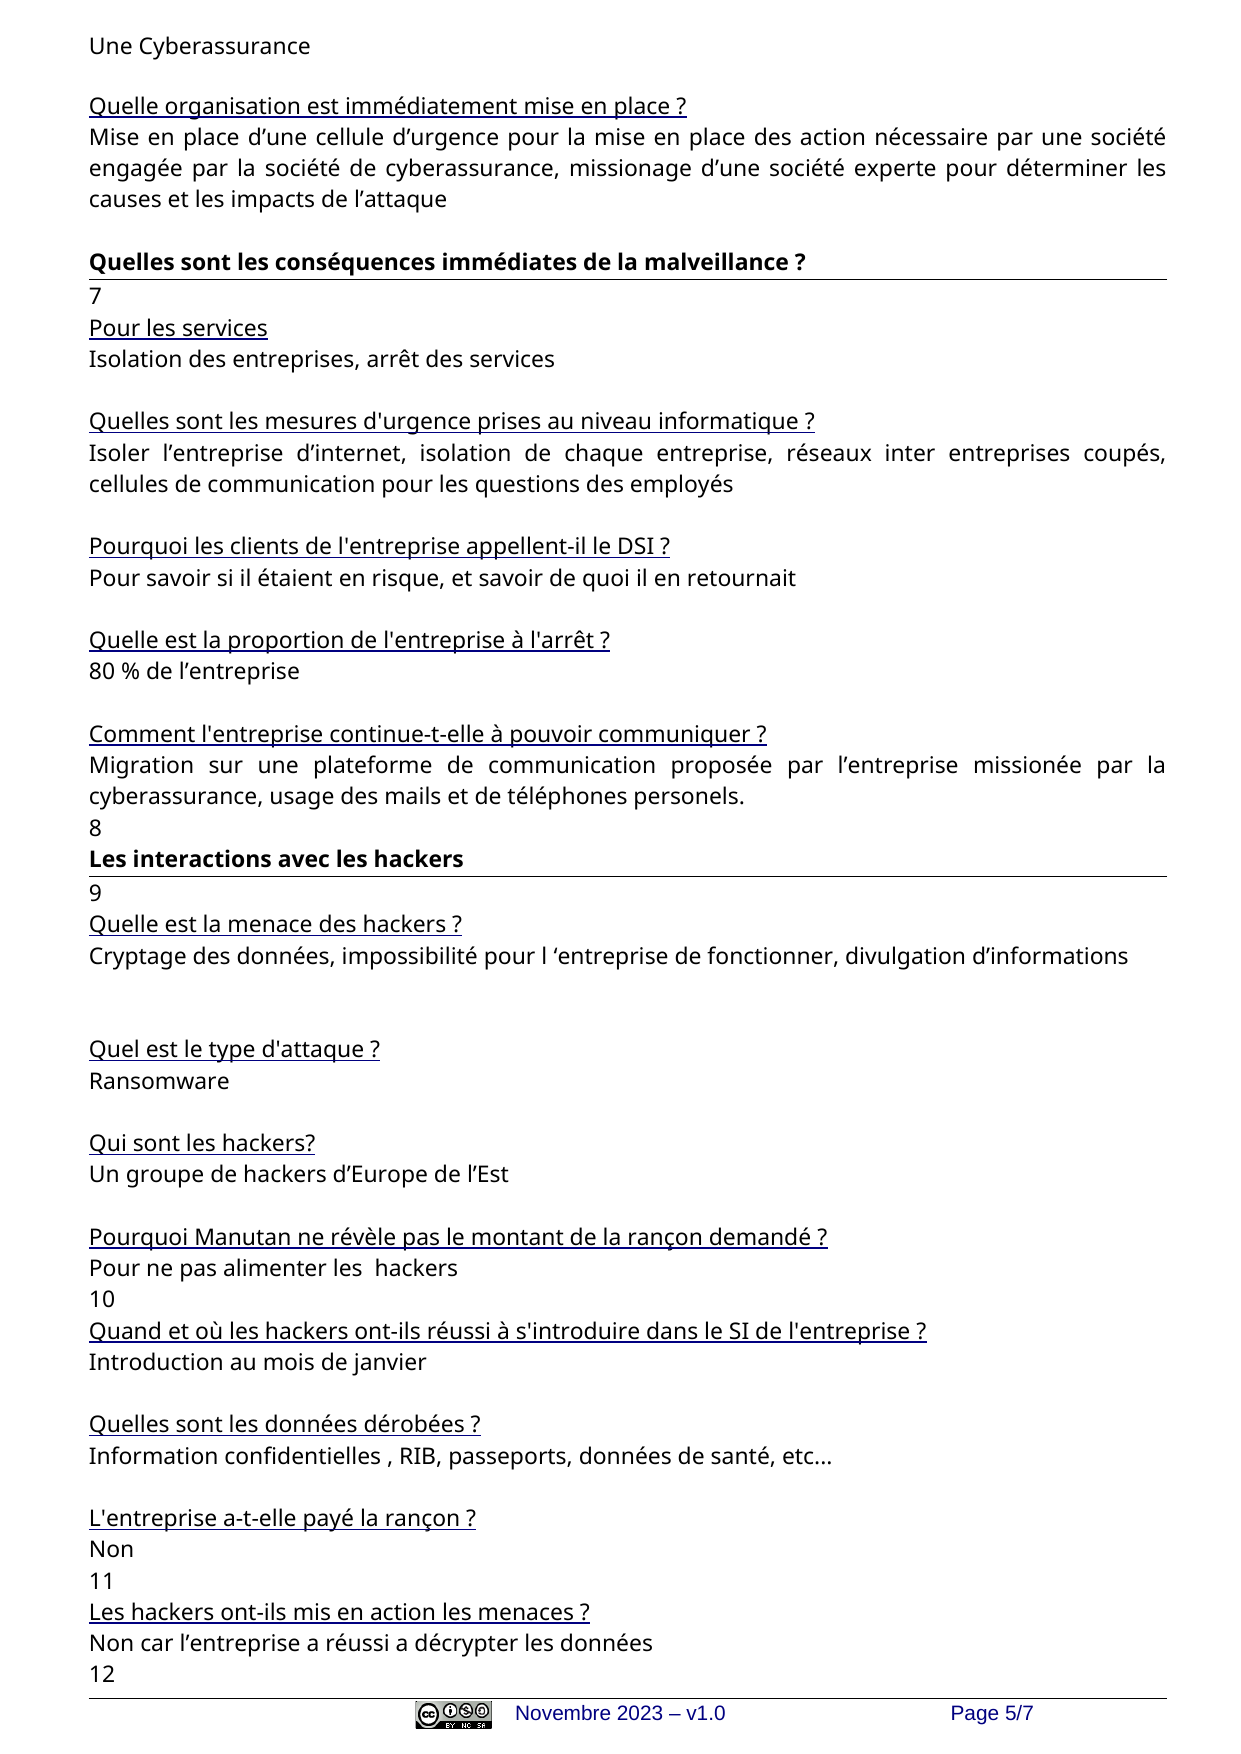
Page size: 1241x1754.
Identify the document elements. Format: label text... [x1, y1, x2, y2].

list Pourquoi Manutan ne révèle pas le montant de la rançon demandé ? [89, 1221, 1167, 1252]
list Quelle est la menace des hackers ? [89, 908, 1167, 939]
list Isolation des entreprises, arrêt des services [89, 343, 1167, 374]
list Un groupe de hackers d’Europe de l’Est [89, 1158, 1167, 1189]
list Les interactions avec les hackers [89, 843, 1167, 876]
list Quelle organisation est immédiatement mise en place ? [89, 89, 1167, 121]
list Une Cyberassurance [89, 29, 1167, 61]
list Quelle est la proportion de l'entreprise à l'arrêt ? [89, 624, 1167, 655]
list Les hackers ont-ils mis en action les menaces ? [89, 1596, 1167, 1627]
list Quelles sont les conséquences immédiates de la malveillance ? [89, 246, 1167, 279]
list Quelles sont les données dérobées ? [89, 1408, 1167, 1439]
list Cryptage des données, impossibilité pour l ‘entreprise de fonctionner, divulgation d’informations [89, 939, 1167, 971]
list L'entreprise a-t-elle payé la rançon ? [89, 1502, 1167, 1533]
list Non [89, 1533, 1167, 1564]
list Pour les services [89, 311, 1167, 343]
list Comment l'entreprise continue-t-elle à pouvoir communiquer ? [89, 718, 1167, 749]
list Quel est le type d'attaque ? [89, 1033, 1167, 1064]
list Migration sur une plateforme de communication proposée par l’entreprise missionée par la cyberassurance, usage des mails et de téléphones personels. [89, 749, 1167, 811]
list Isoler l’entreprise d’internet, isolation de chaque entreprise, réseaux inter entreprises coupés, cellules de communication pour les questions des employés [89, 436, 1167, 499]
picture [415, 1701, 492, 1729]
list Introduction au mois de janvier [89, 1346, 1167, 1377]
list Pour ne pas alimenter les hackers [89, 1252, 1167, 1283]
list Information confidentielles , RIB, passeports, données de santé, etc... [89, 1439, 1167, 1471]
list Quelles sont les mesures d'urgence prises au niveau informatique ? [89, 405, 1167, 436]
list Quand et où les hackers ont-ils réussi à s'introduire dans le SI de l'entreprise ? [89, 1314, 1167, 1346]
list 80 % de l’entreprise [89, 655, 1167, 686]
list Pourquoi les clients de l'entreprise appellent-il le DSI ? [89, 530, 1167, 561]
list Mise en place d’une cellule d’urgence pour la mise en place des action nécessaire par une société engagée par la société de cyberassurance, missionage d’une société experte pour déterminer les causes et les impacts de l’attaque [89, 121, 1167, 214]
list Ransomware [89, 1064, 1167, 1096]
list Pour savoir si il étaient en risque, et savoir de quoi il en retournait [89, 561, 1167, 593]
list Qui sont les hackers? [89, 1127, 1167, 1158]
list Non car l’entreprise a réussi a décrypter les données [89, 1627, 1167, 1658]
